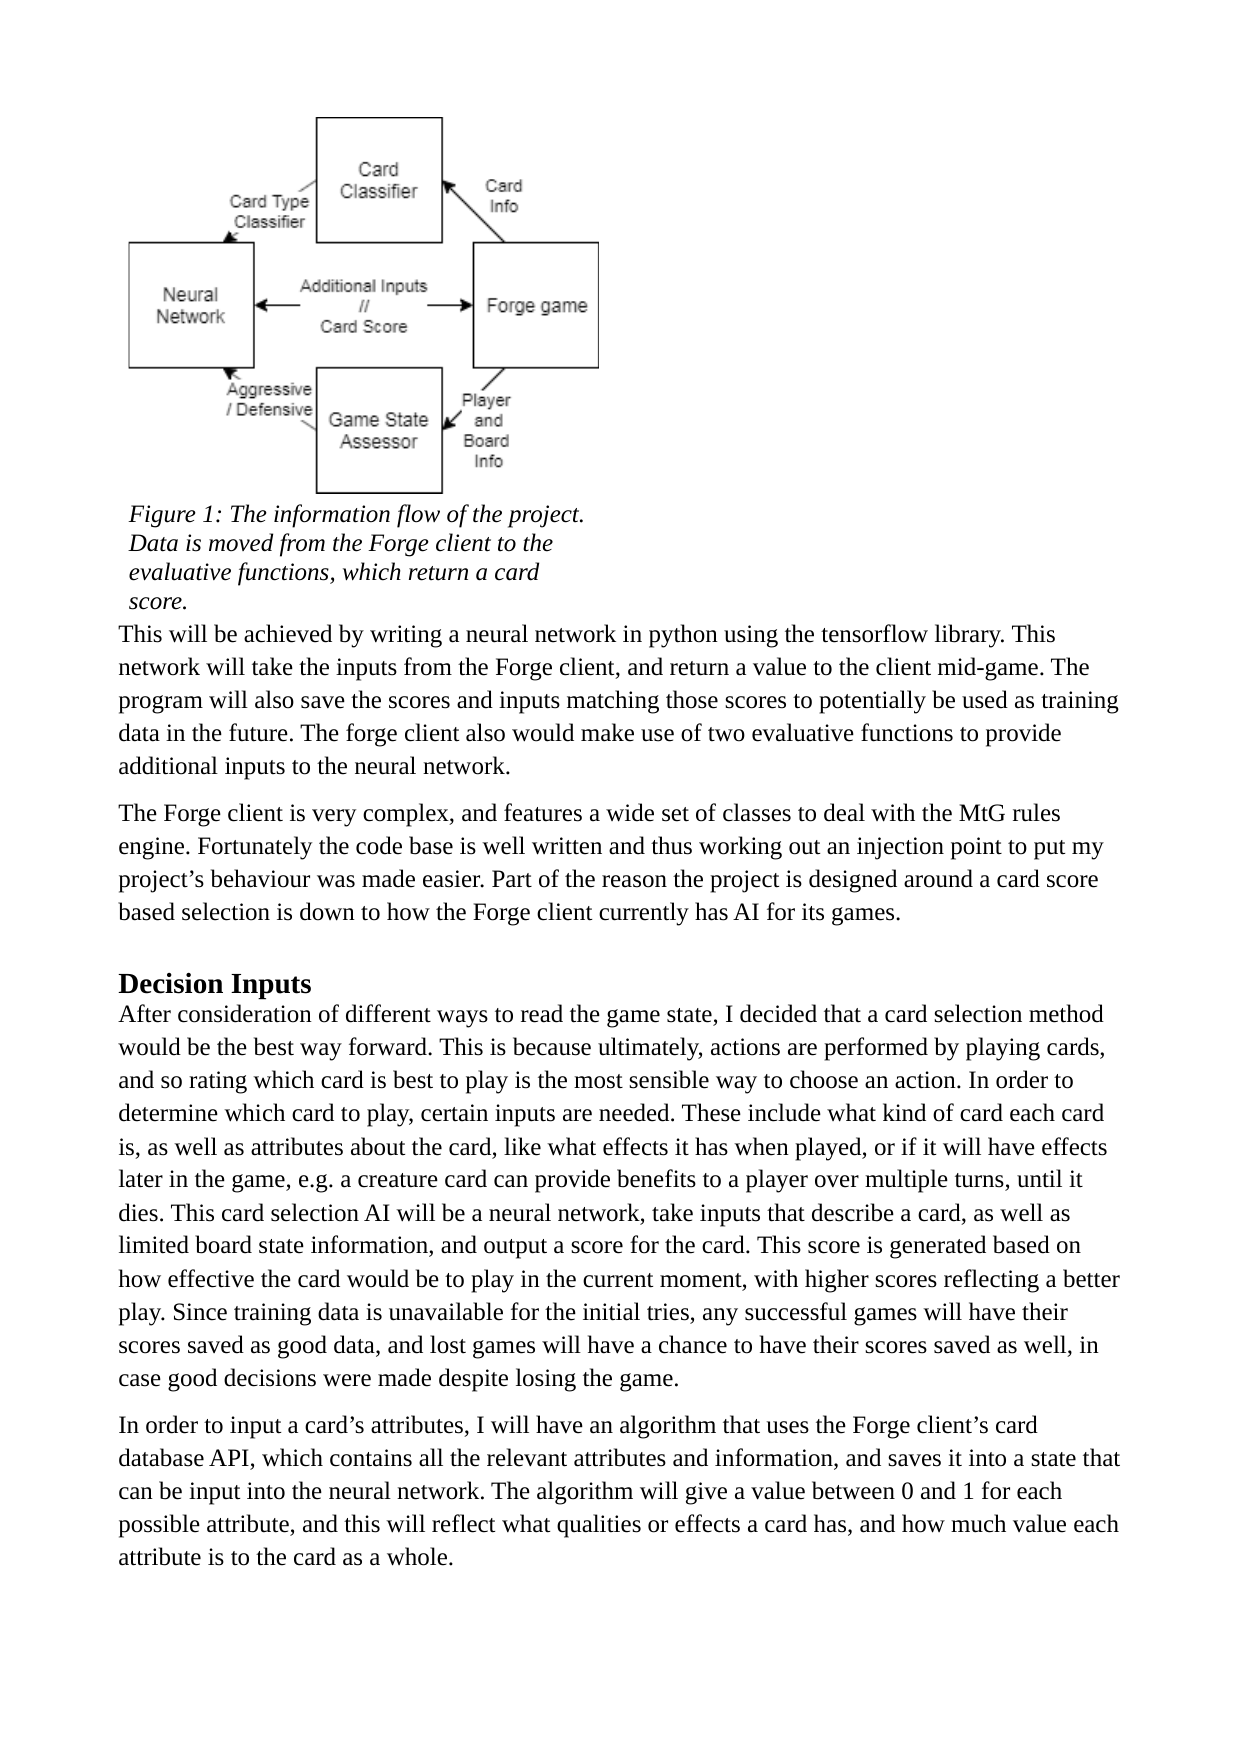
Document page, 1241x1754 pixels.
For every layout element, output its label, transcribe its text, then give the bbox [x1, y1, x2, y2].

subtitle Decision Inputs [118, 966, 1122, 999]
text After consideration of different ways to read the game state, I decided that a card selection method would be the best way forward. This is because ultimately, actions are performed by playing cards, and so rating which card is best to play is the most sensible way to choose an action. In order to determine which card to play, certain inputs are needed. These include what kind of card each card is, as well as attributes about the card, like what effects it has when played, or if it will have effects later in the game, e.g. a creature card can provide benefits to a player over multiple turns, until it dies. This card selection AI will be a neural network, take inputs that describe a card, as well as limited board state information, and output a score for the card. This score is generated based on how effective the card would be to play in the current moment, with higher scores reflecting a better play. Since training data is unavailable for the initial tries, any successful games will have their scores saved as good data, and lost games will have a chance to have their scores saved as well, in case good decisions were made despite losing the game. [118, 999, 1122, 1391]
text In order to input a card’s attributes, I will have an algorithm that uses the Forge client’s card database API, which contains all the relevant attributes and information, and saves it into a state that can be input into the neural network. The algorithm will give a value between 0 and 1 for each possible attribute, and this will reflect what qualities or effects a card has, and how much value each attribute is to the card as a whole. [118, 1410, 1122, 1571]
text This will be achieved by writing a neural network in python using the tensorflow library. This network will take the inputs from the Forge client, and return a value to the client mid-game. The program will also save the scores and inputs matching those scores to potentially be used as training data in the future. The forge client also would make use of two evaluative functions to provide additional inputs to the neural network. [118, 118, 1122, 779]
picture [128, 117, 599, 494]
text The Forge client is very complex, and features a wide set of classes to deal with the MtG rules engine. Fortunately the code base is well written and thus working out an injection point to put my project’s behaviour was made easier. Part of the reason the project is designed around a card score based selection is down to how the Forge client currently has AI for its games. [118, 798, 1122, 926]
text Figure 1: The information flow of the project. Data is moved from the Forge client to the evaluative functions, which return a card score. [129, 494, 599, 614]
